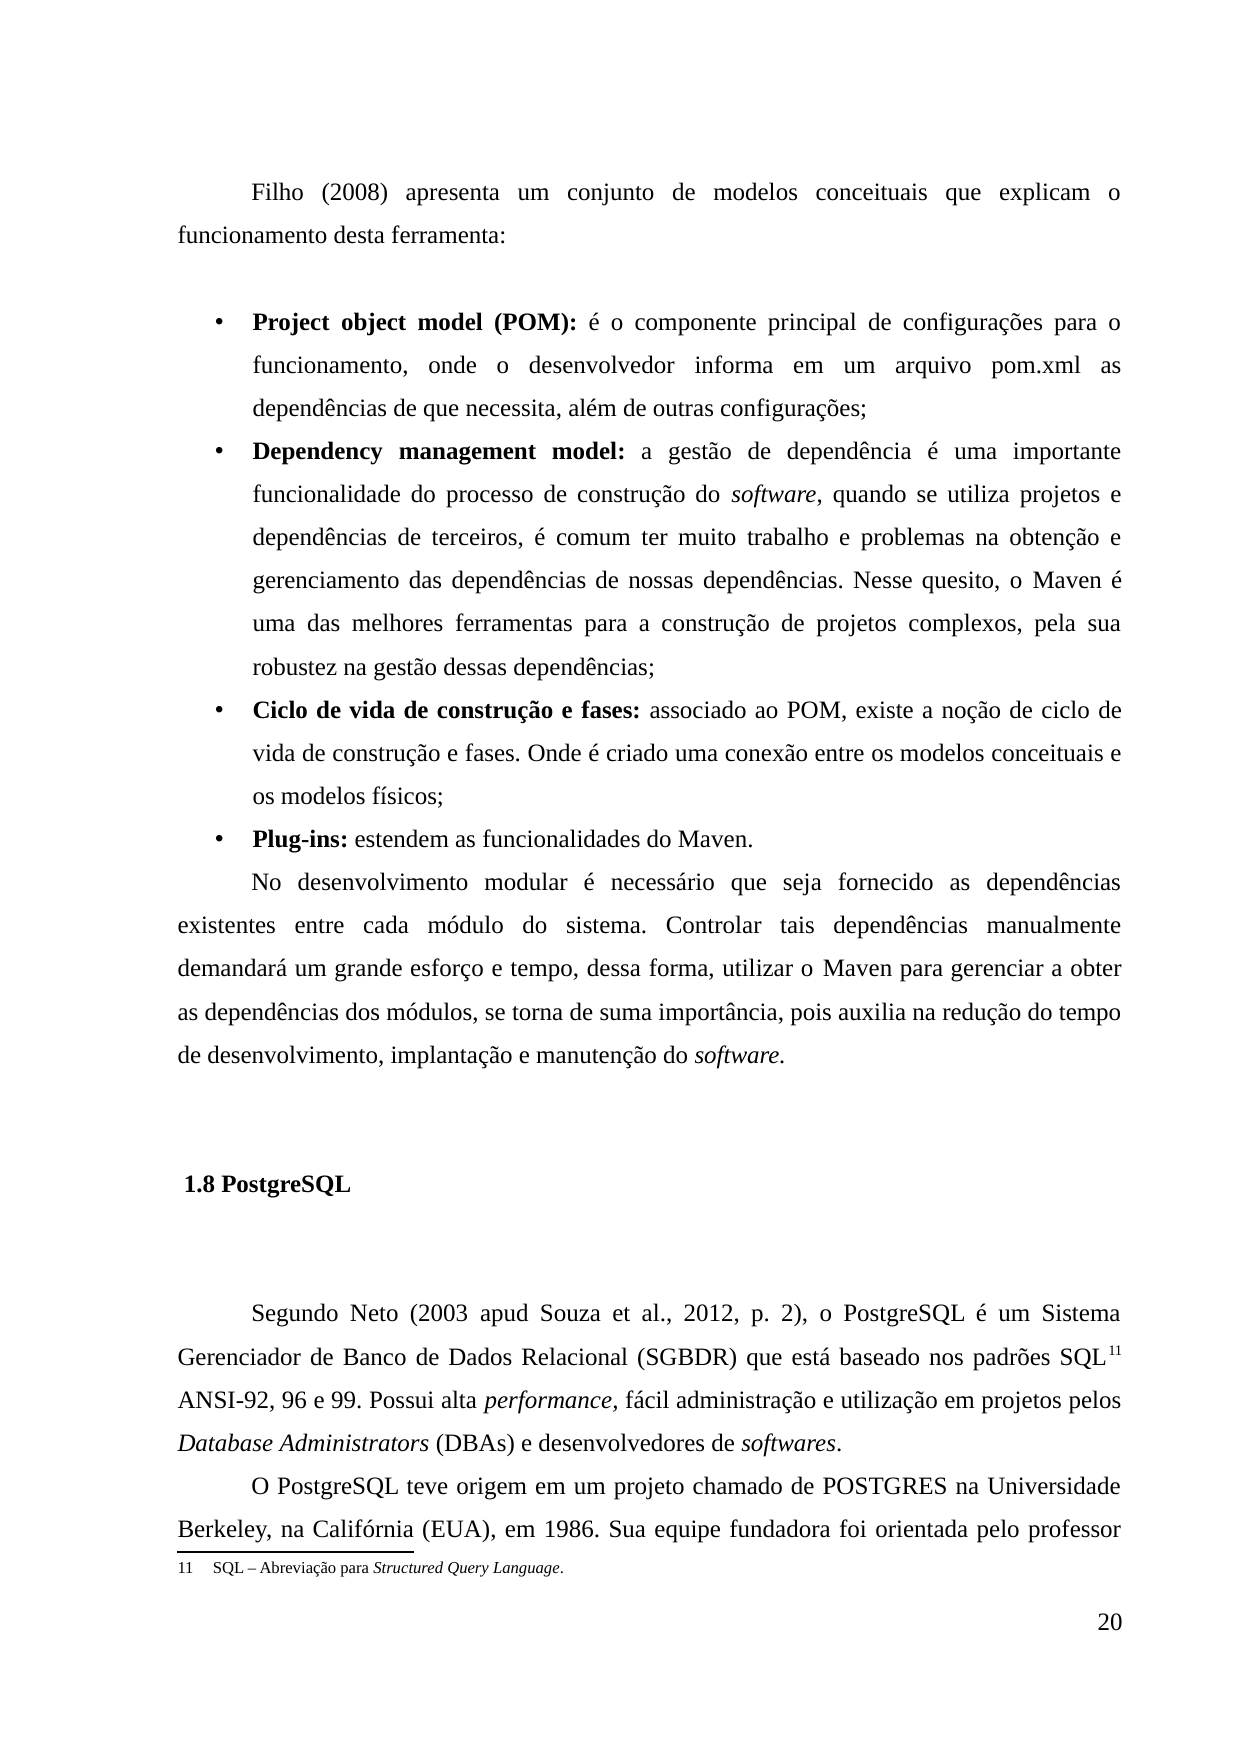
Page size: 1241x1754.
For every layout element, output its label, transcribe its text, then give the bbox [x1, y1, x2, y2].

list Project object model (POM): é o componente principal de configurações para o funcionamento, onde o desenvolvedor informa em um arquivo pom.xml as dependências de que necessita, além de outras configurações; [215, 307, 1122, 422]
text Segundo Neto (2003 apud Souza et al., 2012, p. 2), o PostgreSQL é um Sistema Gerenciador de Banco de Dados Relacional (SGBDR) que está baseado nos padrões SQL ANSI-92, 96 e 99. Possui alta performance, fácil administração e utilização em projetos pelos Database Administrators (DBAs) e desenvolvedores de softwares. [177, 1298, 1122, 1457]
text O PostgreSQL teve origem em um projeto chamado de POSTGRES na Universidade Berkeley, na Califórnia (EUA), em 1986. Sua equipe fundadora foi orientada pelo professor [177, 1471, 1122, 1543]
list Ciclo de vida de construção e fases: associado ao POM, existe a noção de ciclo de vida de construção e fases. Onde é criado uma conexão entre os modelos conceituais e os modelos físicos; [215, 695, 1122, 810]
text Filho (2008) apresenta um conjunto de modelos conceituais que explicam o funcionamento desta ferramenta: [177, 177, 1122, 249]
subtitle PostgreSQL [177, 1169, 1122, 1198]
list Plug-ins: estendem as funcionalidades do Maven. [215, 824, 1122, 853]
text SQL – Abreviação para Structured Query Language. [177, 1558, 1122, 1577]
text No desenvolvimento modular é necessário que seja fornecido as dependências existentes entre cada módulo do sistema. Controlar tais dependências manualmente demandará um grande esforço e tempo, dessa forma, utilizar o Maven para gerenciar a obter as dependências dos módulos, se torna de suma importância, pois auxilia na redução do tempo de desenvolvimento, implantação e manutenção do software. [177, 867, 1122, 1068]
list Dependency management model: a gestão de dependência é uma importante funcionalidade do processo de construção do software, quando se utiliza projetos e dependências de terceiros, é comum ter muito trabalho e problemas na obtenção e gerenciamento das dependências de nossas dependências. Nesse quesito, o Maven é uma das melhores ferramentas para a construção de projetos complexos, pela sua robustez na gestão dessas dependências; [215, 436, 1122, 680]
